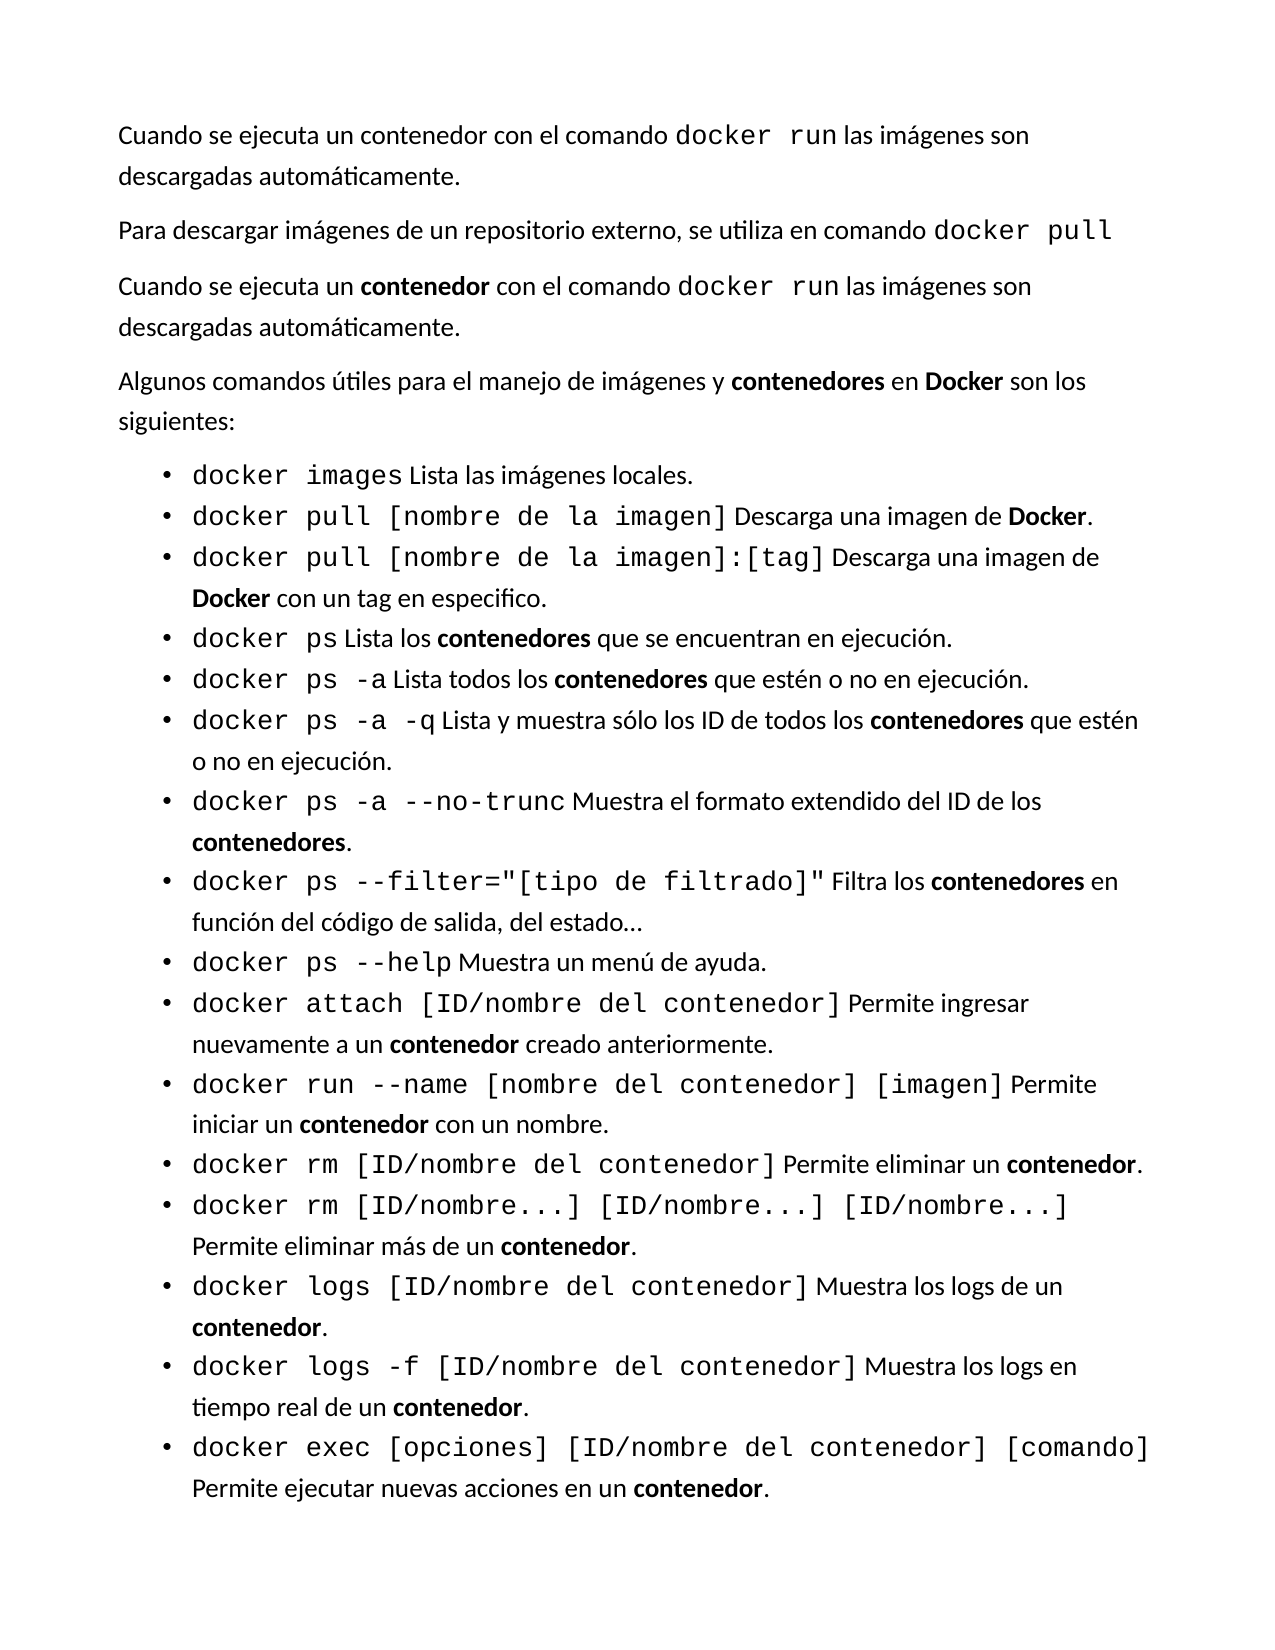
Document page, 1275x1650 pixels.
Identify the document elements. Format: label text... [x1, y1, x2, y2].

list docker rm [ID/nombre...] [ID/nombre...] [ID/nombre...] Permite eliminar más de un contenedor. [162, 1188, 1157, 1262]
list docker run --name [nombre del contenedor] [imagen] Permite iniciar un contenedor con un nombre. [162, 1067, 1157, 1141]
list docker pull [nombre de la imagen] Descarga una imagen de Docker. [162, 499, 1157, 533]
text Para descargar imágenes de un repositorio externo, se utiliza en comando docker pull [118, 213, 1157, 248]
list docker logs [ID/nombre del contenedor] Muestra los logs de un contenedor. [162, 1269, 1157, 1343]
list docker exec [opciones] [ID/nombre del contenedor] [comando] Permite ejecutar nuevas acciones en un contenedor. [162, 1430, 1157, 1504]
list docker ps -a Lista todos los contenedores que estén o no en ejecución. [162, 662, 1157, 697]
list docker attach [ID/nombre del contenedor] Permite ingresar nuevamente a un contenedor creado anteriormente. [162, 986, 1157, 1060]
list docker rm [ID/nombre del contenedor] Permite eliminar un contenedor. [162, 1147, 1157, 1182]
text Cuando se ejecuta un contenedor con el comando docker run las imágenes son descargadas automáticamente. [118, 269, 1157, 343]
list docker ps --filter="[tipo de filtrado]" Filtra los contenedores en función del código de salida, del estado… [162, 864, 1157, 938]
text Algunos comandos útiles para el manejo de imágenes y contenedores en Docker son los siguientes: [118, 364, 1157, 437]
list docker ps Lista los contenedores que se encuentran en ejecución. [162, 621, 1157, 655]
list docker ps -a --no-trunc Muestra el formato extendido del ID de los contenedores. [162, 784, 1157, 858]
list docker pull [nombre de la imagen]:[tag] Descarga una imagen de Docker con un tag en especifico. [162, 540, 1157, 614]
list docker images Lista las imágenes locales. [162, 458, 1157, 492]
list docker ps -a -q Lista y muestra sólo los ID de todos los contenedores que estén o no en ejecución. [162, 703, 1157, 777]
list docker logs -f [ID/nombre del contenedor] Muestra los logs en tiempo real de un contenedor. [162, 1349, 1157, 1423]
list docker ps --help Muestra un menú de ayuda. [162, 945, 1157, 979]
text Cuando se ejecuta un contenedor con el comando docker run las imágenes son descargadas automáticamente. [118, 118, 1157, 192]
